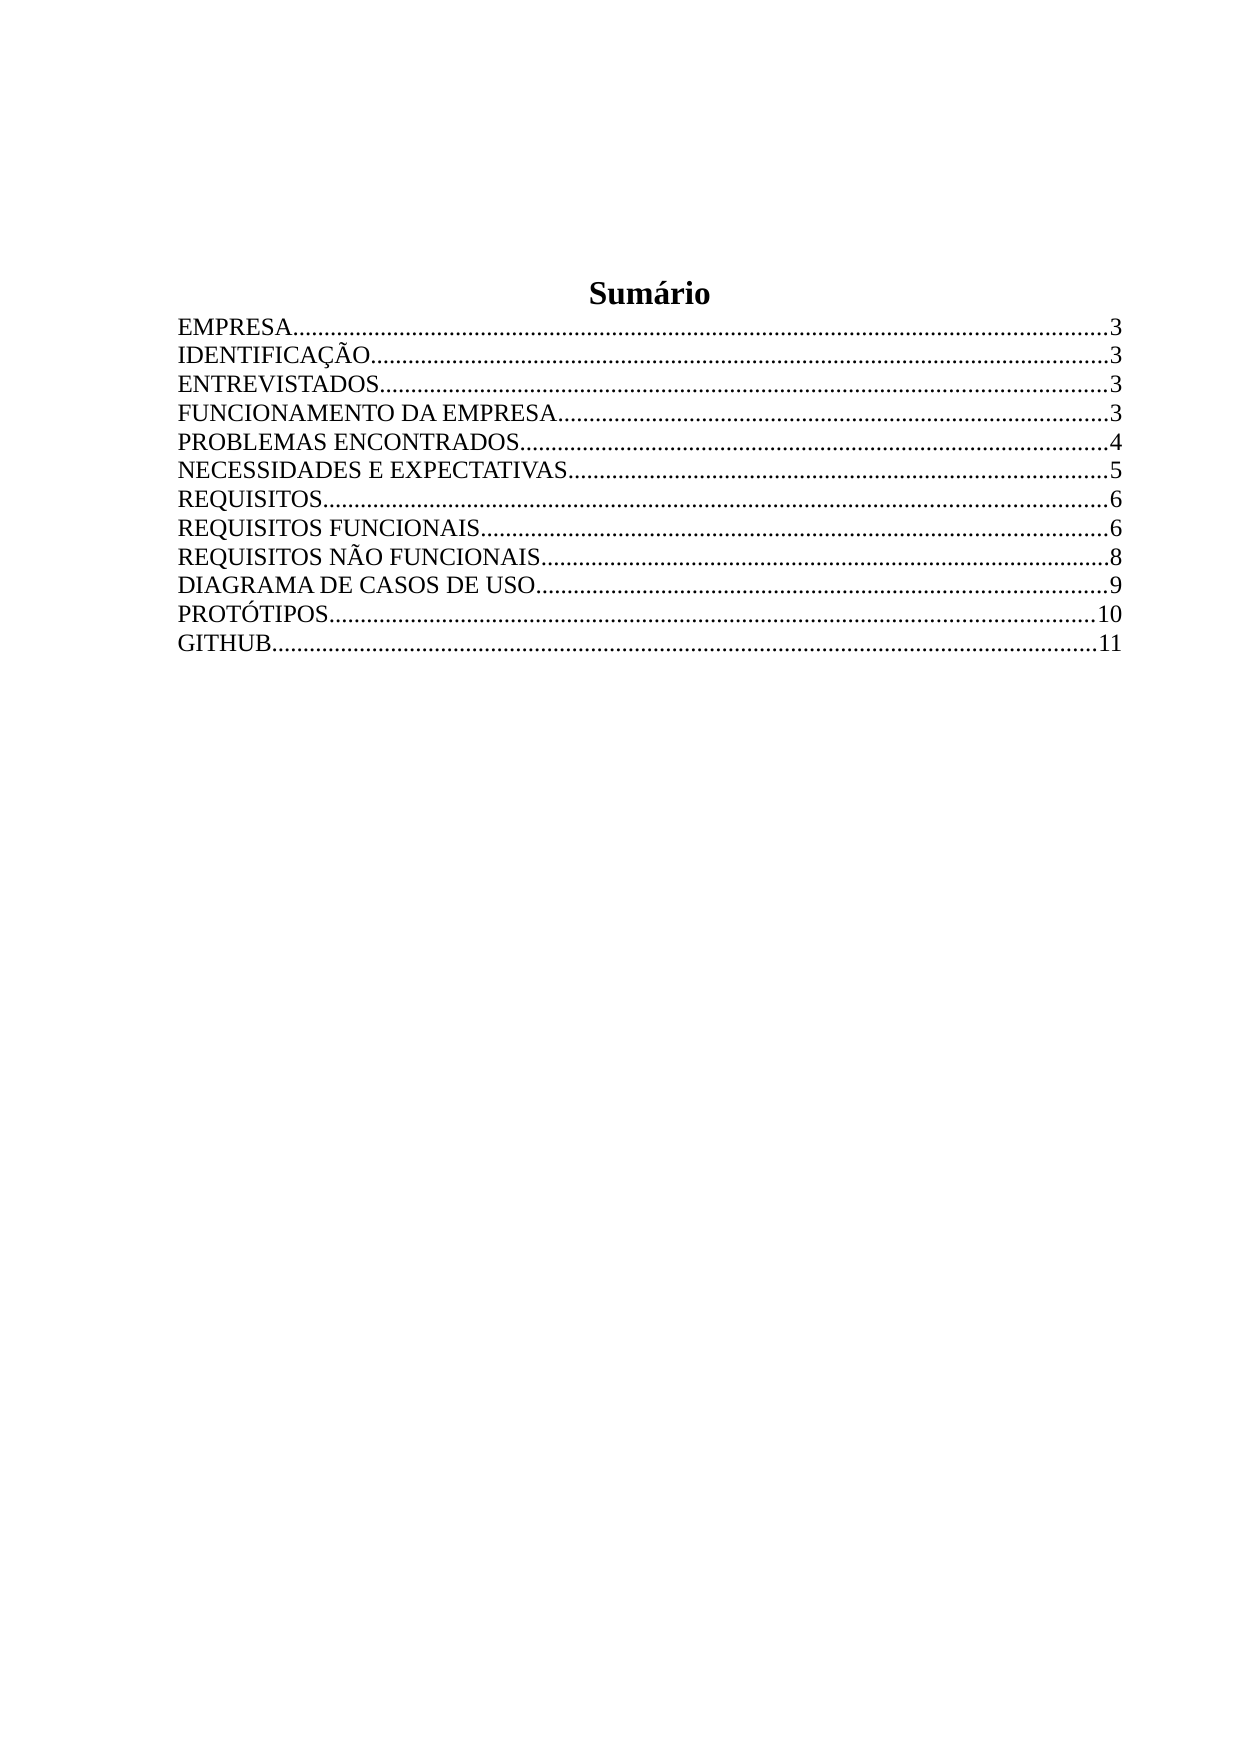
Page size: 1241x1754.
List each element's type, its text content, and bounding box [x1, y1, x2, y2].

text IDENTIFICAÇÃO 3 [177, 341, 1122, 369]
text REQUISITOS NÃO FUNCIONAIS 8 [177, 542, 1122, 571]
text EMPRESA 3 [177, 312, 1122, 341]
text REQUISITOS 6 [177, 484, 1122, 513]
text DIAGRAMA DE CASOS DE USO 9 [177, 571, 1122, 599]
text FUNCIONAMENTO DA EMPRESA 3 [177, 398, 1122, 427]
text GITHUB 11 [177, 628, 1122, 657]
text ENTREVISTADOS 3 [177, 369, 1122, 398]
text NECESSIDADES E EXPECTATIVAS 5 [177, 456, 1122, 484]
text PROTÓTIPOS 10 [177, 599, 1122, 628]
text PROBLEMAS ENCONTRADOS 4 [177, 427, 1122, 456]
subtitle Sumário [177, 273, 1122, 312]
text REQUISITOS FUNCIONAIS 6 [177, 513, 1122, 542]
